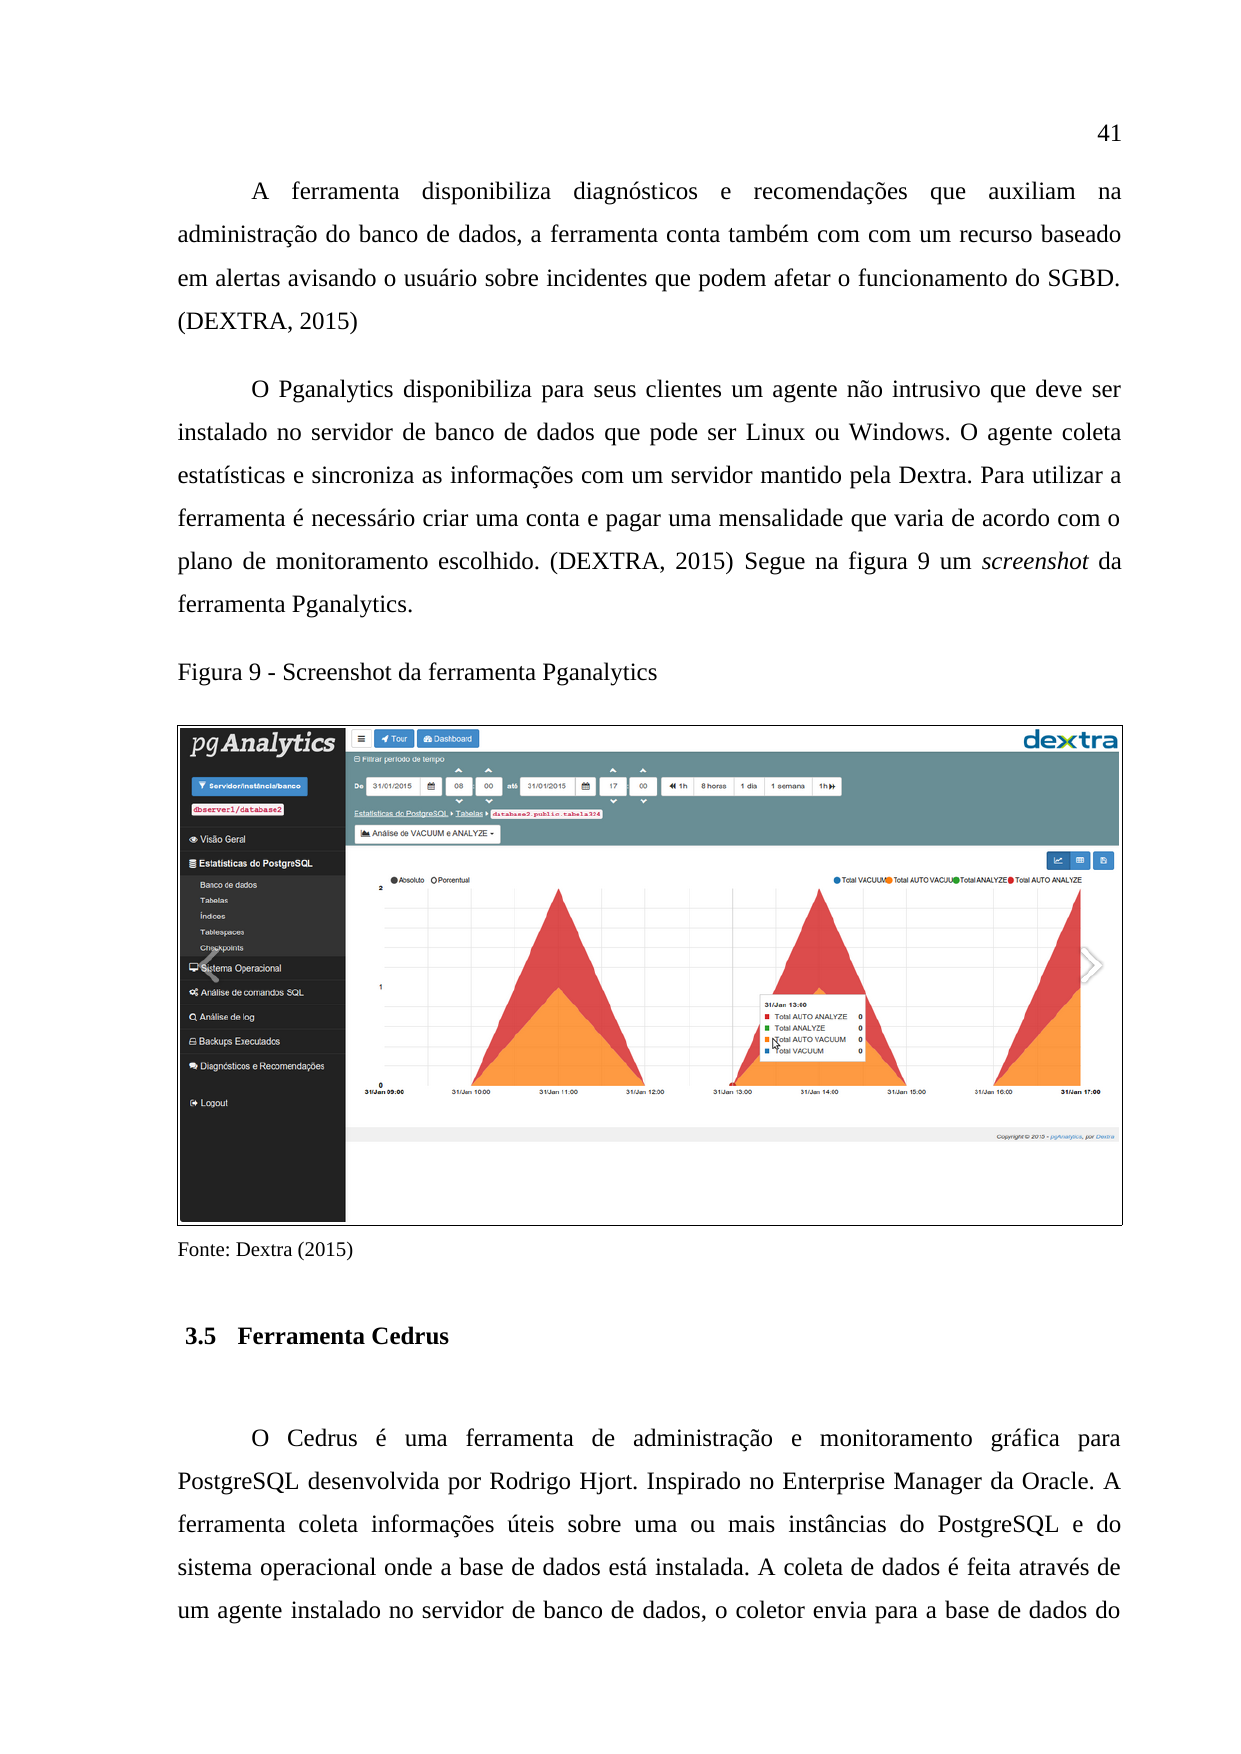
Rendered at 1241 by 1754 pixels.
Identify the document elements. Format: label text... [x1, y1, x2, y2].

text [178, 726, 1122, 1225]
picture [180, 728, 1119, 1223]
text O Cedrus é uma ferramenta de administração e monitoramento gráfica para PostgreSQL desenvolvida por Rodrigo Hjort. Inspirado no Enterprise Manager da Oracle. A ferramenta coleta informações úteis sobre uma ou mais instâncias do PostgreSQL e do sistema operacional onde a base de dados está instalada. A coleta de dados é feita através de um agente instalado no servidor de banco de dados, o coletor envia para a base de dados do [177, 1423, 1122, 1624]
text A ferramenta disponibiliza diagnósticos e recomendações que auxiliam na administração do banco de dados, a ferramenta conta também com com um recurso baseado em alertas avisando o usuário sobre incidentes que podem afetar o funcionamento do SGBD. (DEXTRA, 2015) [177, 176, 1122, 334]
list Ferramenta Cedrus [185, 1321, 1122, 1350]
text Figura 9 - Screenshot da ferramenta Pganalytics [177, 657, 1122, 686]
text O Pganalytics disponibiliza para seus clientes um agente não intrusivo que deve ser instalado no servidor de banco de dados que pode ser Linux ou Windows. O agente coleta estatísticas e sincroniza as informações com um servidor mantido pela Dextra. Para utilizar a ferramenta é necessário criar uma conta e pagar uma mensalidade que varia de acordo com o plano de monitoramento escolhido. (DEXTRA, 2015) Segue na figura 9 um screenshot da ferramenta Pganalytics. [177, 374, 1122, 618]
text Fonte: Dextra (2015) [177, 1226, 1122, 1261]
